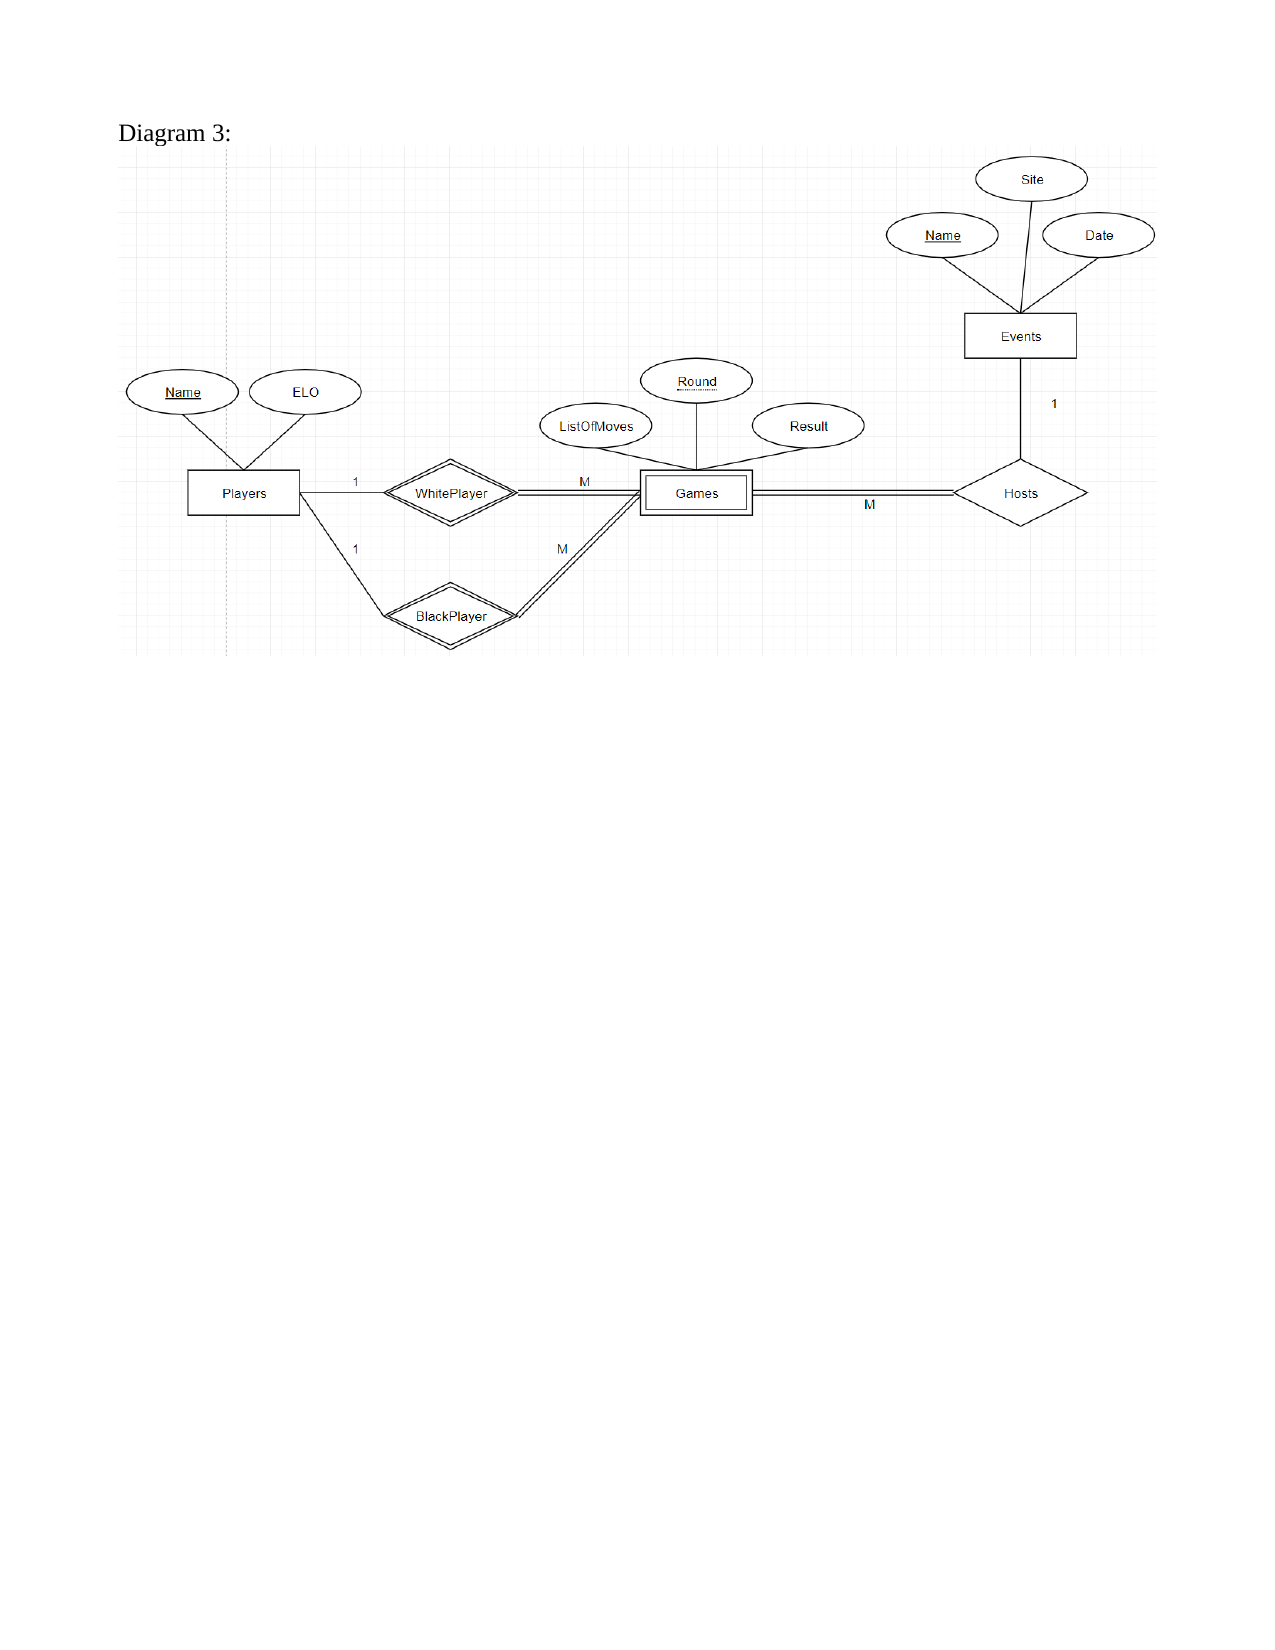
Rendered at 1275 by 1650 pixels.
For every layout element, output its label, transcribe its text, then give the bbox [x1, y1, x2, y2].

text Diagram 3: [118, 118, 1157, 146]
picture [118, 146, 1157, 656]
